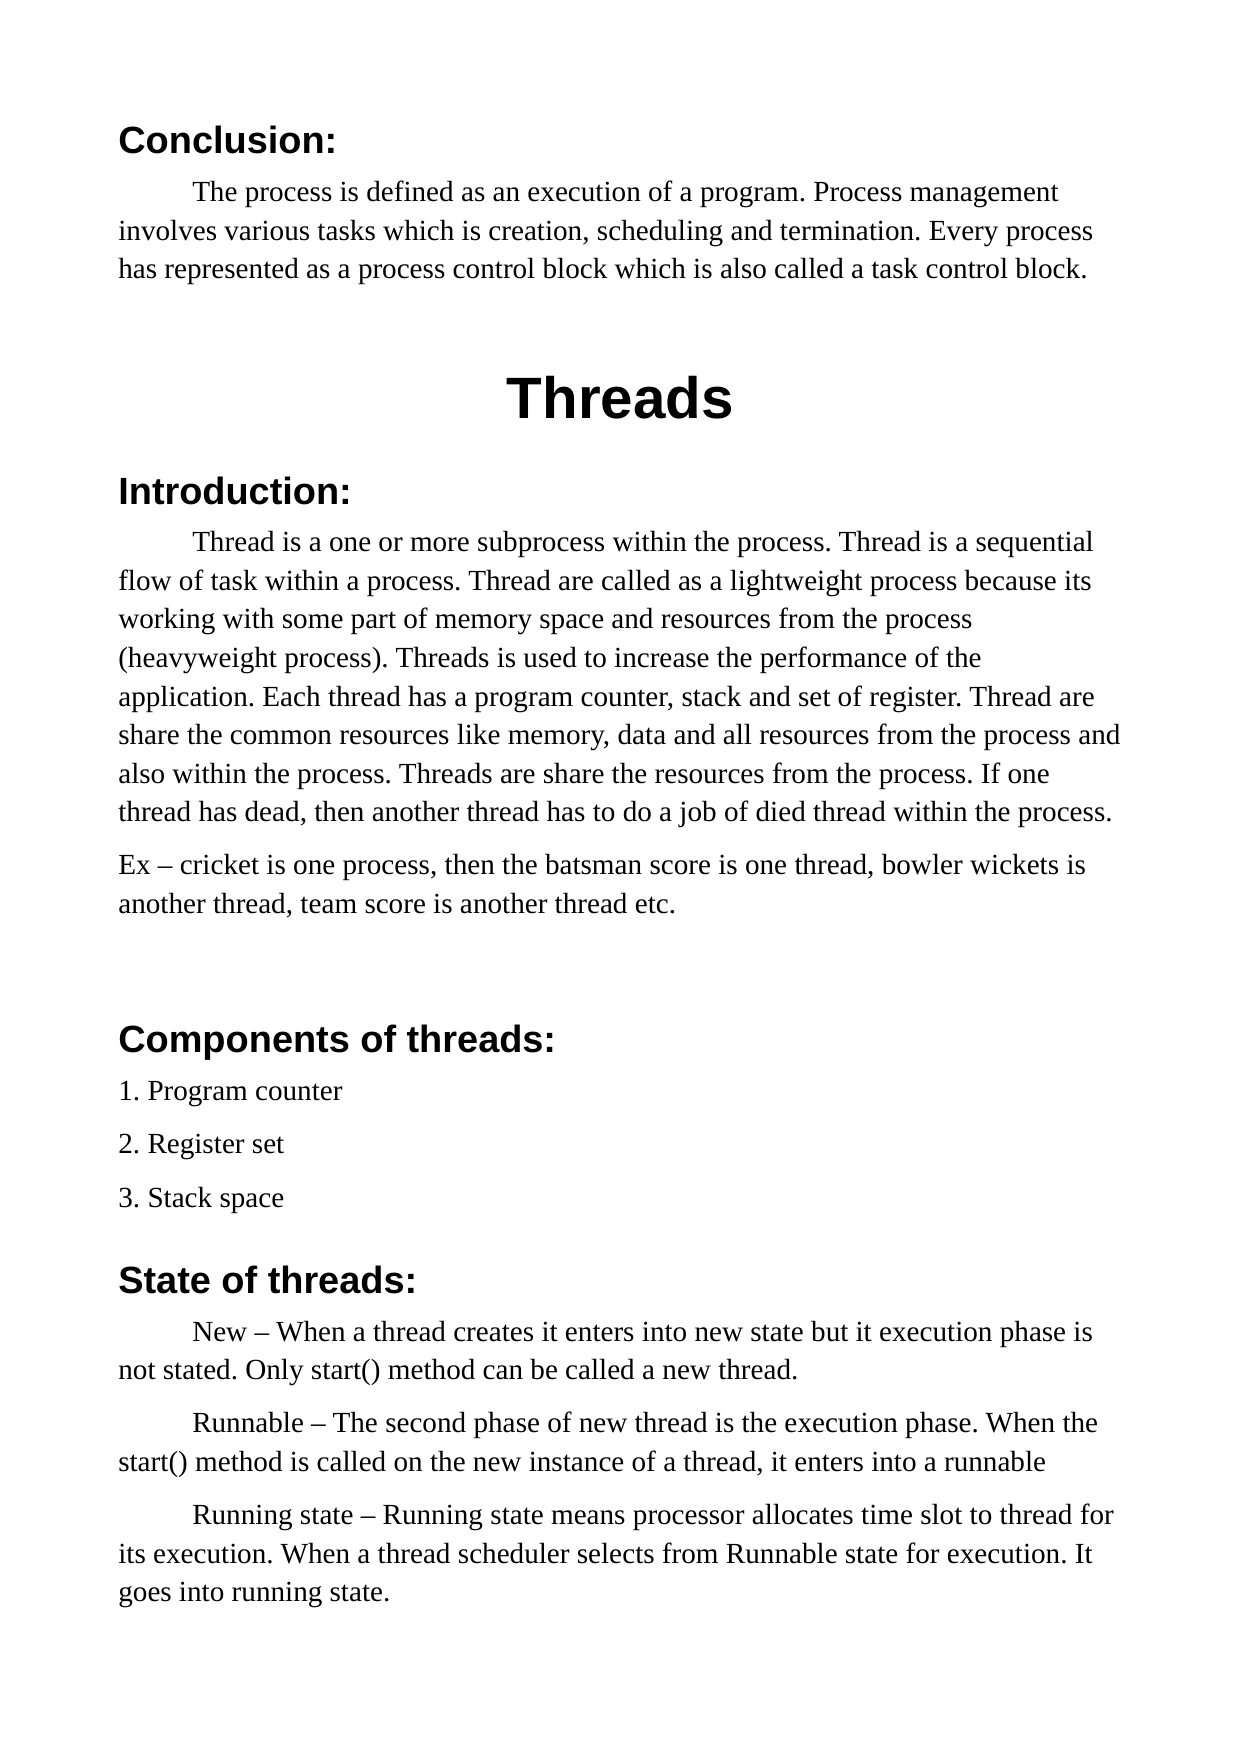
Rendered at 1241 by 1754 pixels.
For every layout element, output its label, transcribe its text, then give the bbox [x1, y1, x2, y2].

subtitle State of threads: [118, 1258, 1122, 1301]
text New – When a thread creates it enters into new state but it execution phase is not stated. Only start() method can be called a new thread. [118, 1314, 1122, 1386]
text Thread is a one or more subprocess within the process. Thread is a sequential flow of task within a process. Thread are called as a lightweight process because its working with some part of memory space and resources from the process (heavyweight process). Threads is used to increase the performance of the application. Each thread has a program counter, stack and set of register. Thread are share the common resources like memory, data and all resources from the process and also within the process. Threads are share the resources from the process. If one thread has dead, then another thread has to do a job of died thread within the process. [118, 524, 1122, 828]
text The process is defined as an execution of a program. Process management involves various tasks which is creation, scheduling and termination. Every process has represented as a process control block which is also called a task control block. [118, 174, 1122, 285]
text 1. Program counter [118, 1073, 1122, 1107]
subtitle Introduction: [118, 468, 1122, 512]
text 2. Register set [118, 1127, 1122, 1160]
subtitle Threads [118, 364, 1122, 431]
text Runnable – The second phase of new thread is the execution phase. When the start() method is called on the new instance of a thread, it enters into a runnable [118, 1406, 1122, 1478]
text 3. Stack space [118, 1180, 1122, 1213]
text Running state – Running state means processor allocates time slot to thread for its execution. When a thread scheduler selects from Runnable state for execution. It goes into running state. [118, 1497, 1122, 1608]
text Ex – cricket is one process, then the batsman score is one thread, bowler wickets is another thread, team score is another thread etc. [118, 847, 1122, 919]
subtitle Components of threads: [118, 1017, 1122, 1061]
subtitle Conclusion: [118, 118, 1122, 162]
